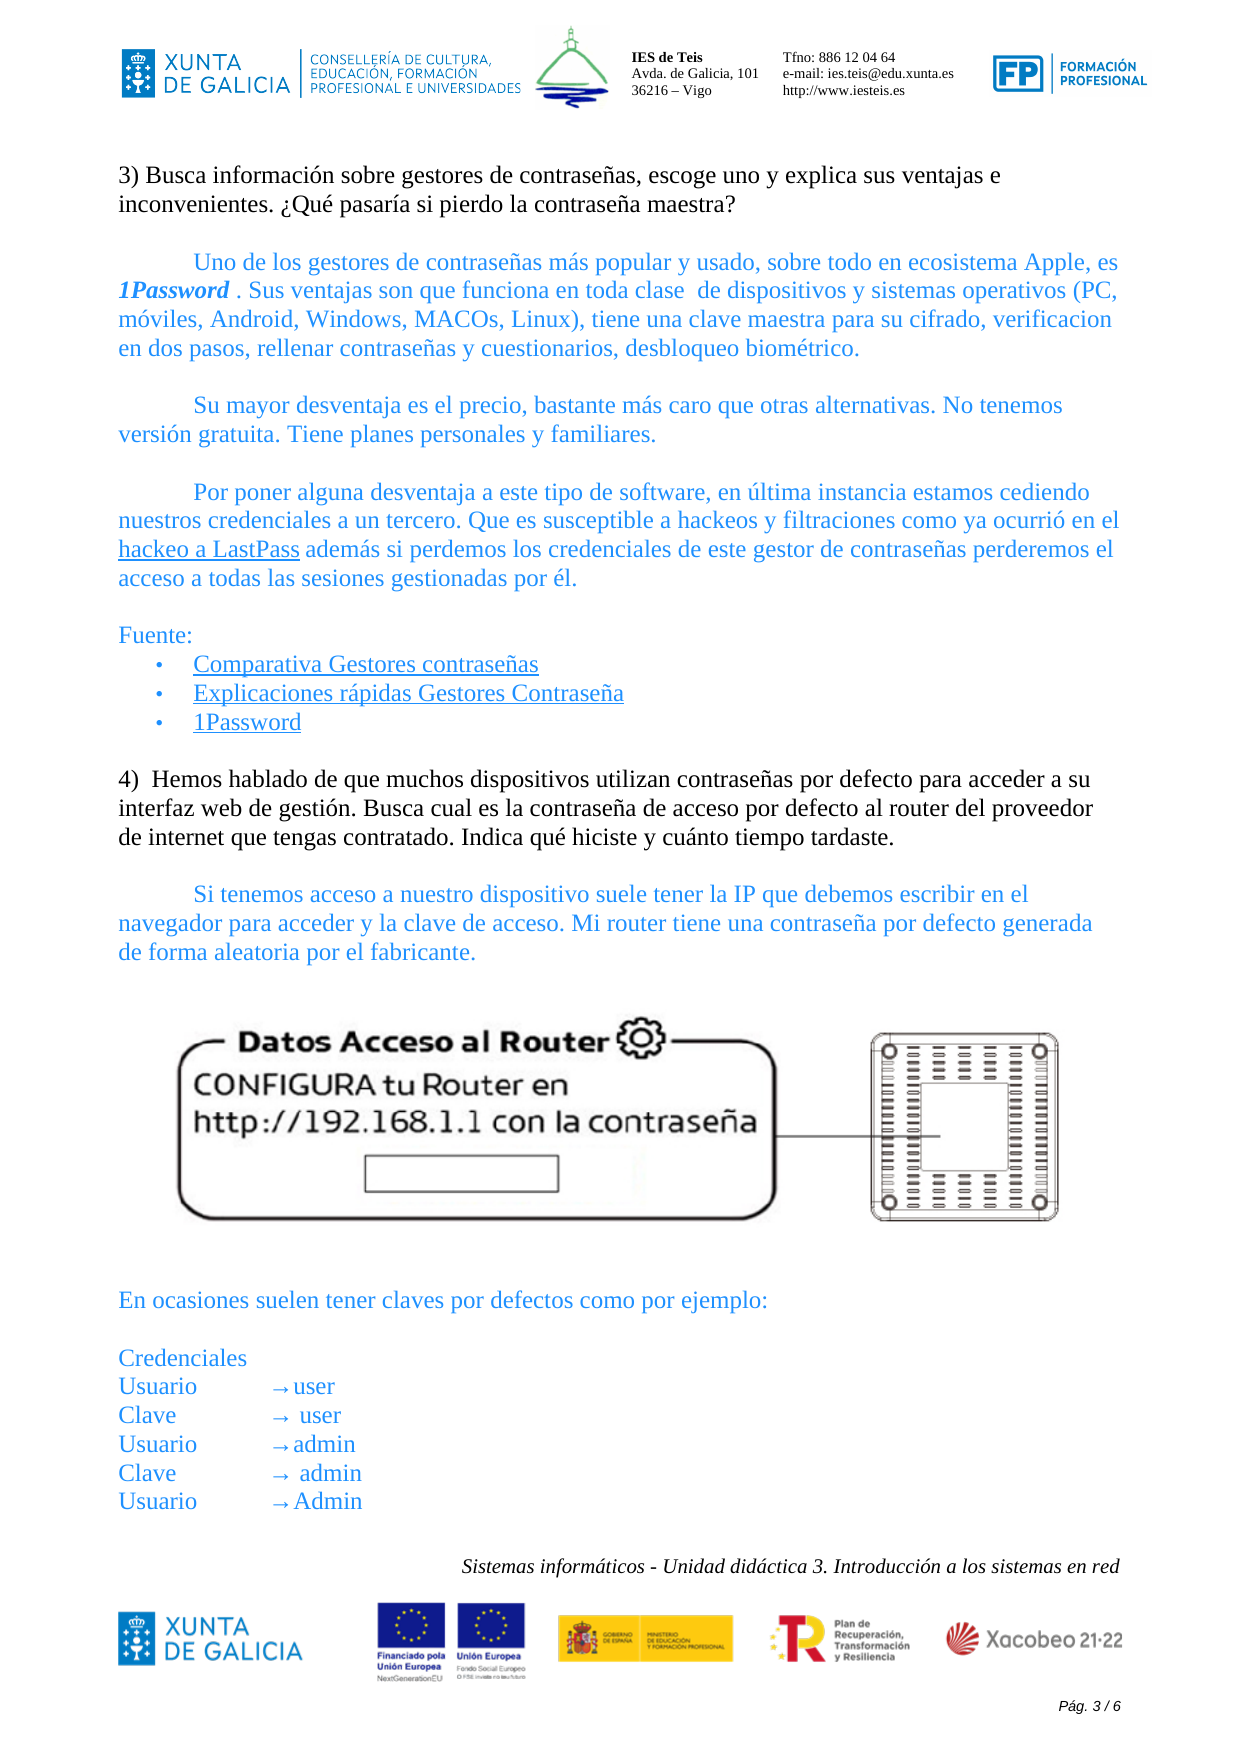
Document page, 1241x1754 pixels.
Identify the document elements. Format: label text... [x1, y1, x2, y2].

text Fuente: [118, 620, 1122, 649]
text Clave → user [118, 1400, 1122, 1429]
text Su mayor desventaja es el precio, bastante más caro que otras alternativas. No tenemos versión gratuita. Tiene planes personales y familiares. [118, 390, 1122, 448]
text Usuario →Admin [118, 1486, 1122, 1515]
text Usuario →user [118, 1371, 1122, 1400]
text Credenciales [118, 1343, 1122, 1371]
list Comparativa Gestores contraseñas [156, 649, 1122, 678]
text 3) Busca información sobre gestores de contraseñas, escoge uno y explica sus ventajas e inconvenientes. ¿Qué pasaría si pierdo la contraseña maestra? [118, 160, 1122, 218]
picture [151, 1008, 1089, 1228]
picture [121, 49, 521, 98]
list 1Password [156, 707, 1122, 735]
text Usuario →admin [118, 1429, 1122, 1458]
text Uno de los gestores de contraseñas más popular y usado, sobre todo en ecosistema Apple, es 1Password . Sus ventajas son que funciona en toda clase de dispositivos y sistemas operativos (PC, móviles, Android, Windows, MACOs, Linux), tiene una clave maestra para su cifrado, verificacion en dos pasos, rellenar contraseñas y cuestionarios, desbloqueo biométrico. [118, 247, 1122, 362]
picture [534, 25, 611, 110]
text En ocasiones suelen tener claves por defectos como por ejemplo: [118, 1285, 1122, 1314]
list Explicaciones rápidas Gestores Contraseña [156, 678, 1122, 707]
text Si tenemos acceso a nuestro dispositivo suele tener la IP que debemos escribir en el navegador para acceder y la clave de acceso. Mi router tiene una contraseña por defecto generada de forma aleatoria por el fabricante. [118, 879, 1122, 965]
text Clave → admin [118, 1458, 1122, 1486]
text Por poner alguna desventaja a este tipo de software, en última instancia estamos cediendo nuestros credenciales a un tercero. Que es susceptible a hackeos y filtraciones como ya ocurrió en el hackeo a LastPass además si perdemos los credenciales de este gestor de contraseñas perderemos el acceso a todas las sesiones gestionadas por él. [118, 477, 1122, 592]
picture [989, 50, 1153, 97]
picture [118, 1592, 1123, 1688]
text 4) Hemos hablado de que muchos dispositivos utilizan contraseñas por defecto para acceder a su interfaz web de gestión. Busca cual es la contraseña de acceso por defecto al router del proveedor de internet que tengas contratado. Indica qué hiciste y cuánto tiempo tardaste. [118, 764, 1122, 850]
